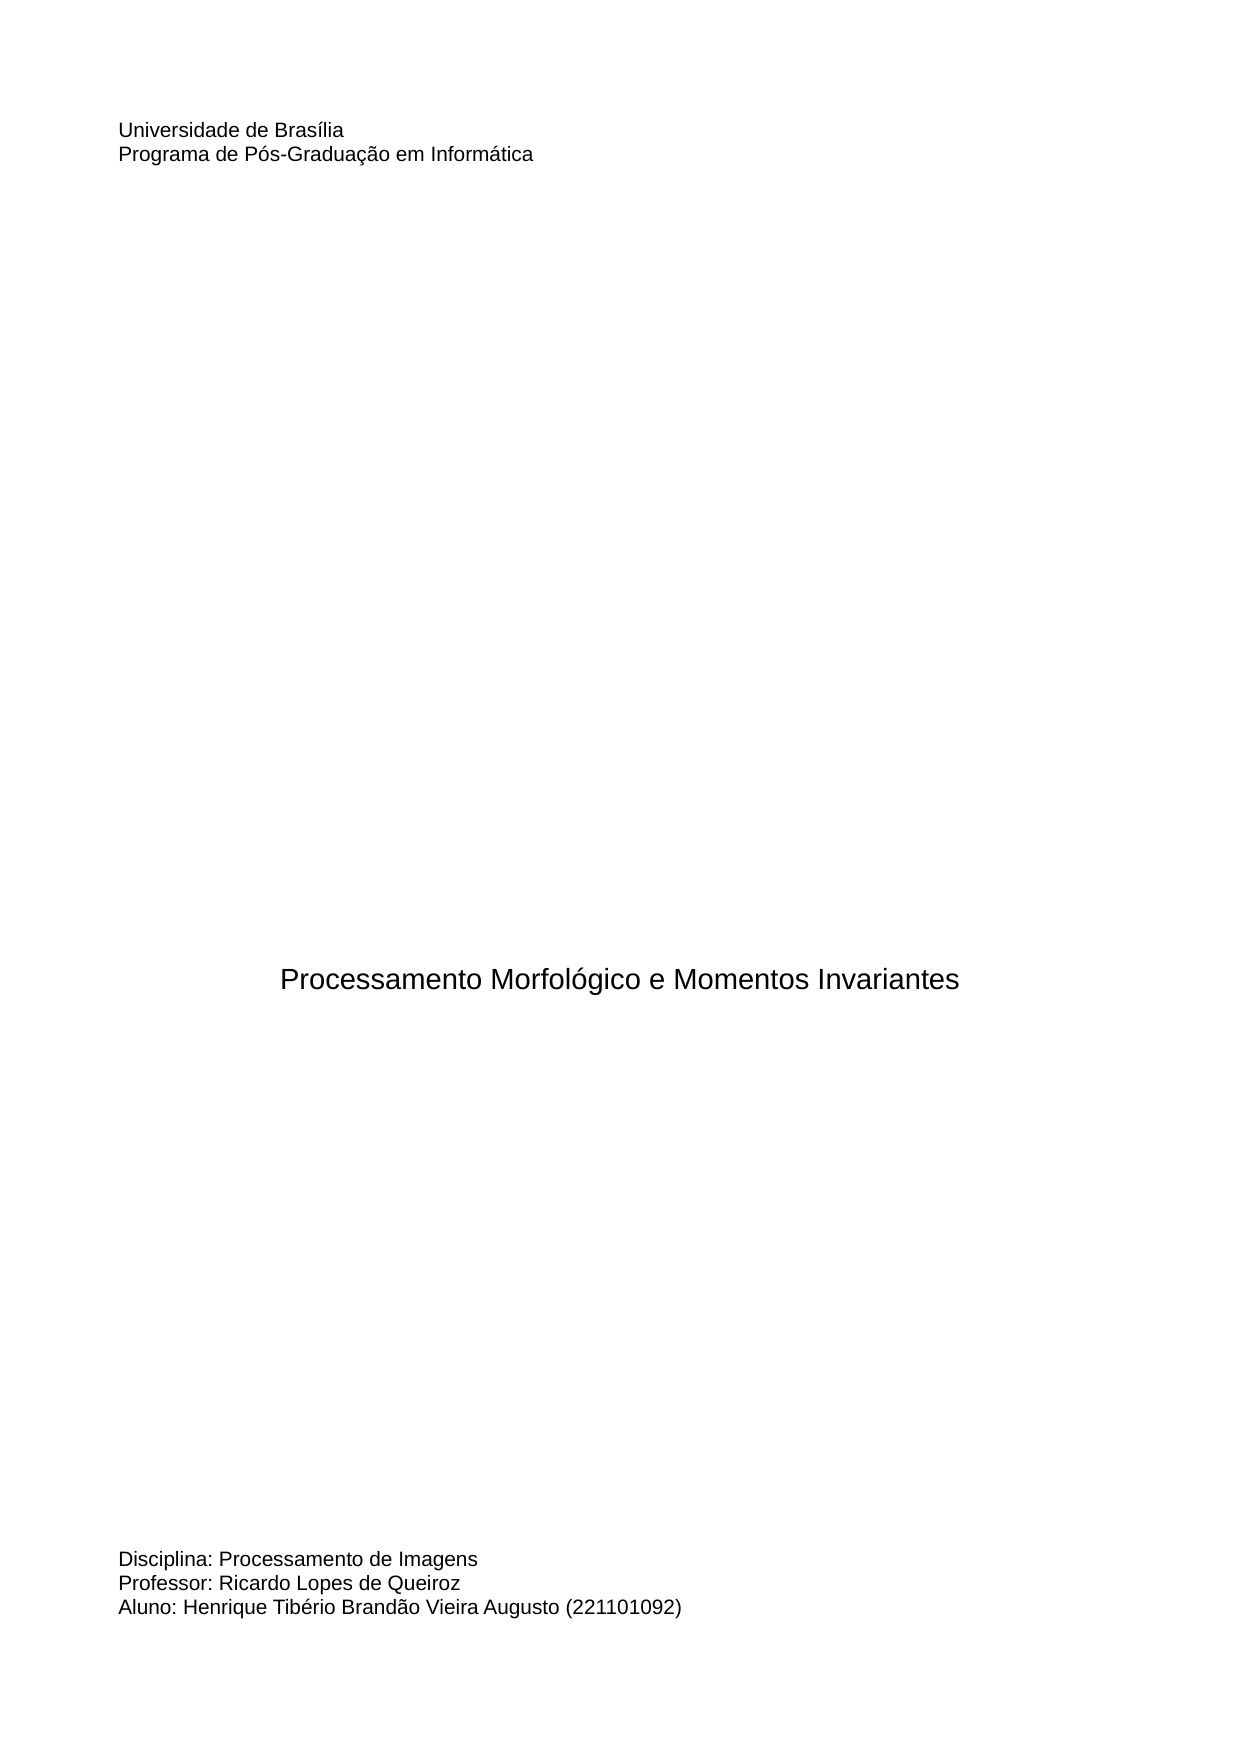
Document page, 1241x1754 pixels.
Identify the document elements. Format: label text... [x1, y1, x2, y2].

text Processamento Morfológico e Momentos Invariantes [118, 962, 1122, 996]
text Disciplina: Processamento de Imagens [118, 1547, 1122, 1571]
text Professor: Ricardo Lopes de Queiroz [118, 1571, 1122, 1595]
text Aluno: Henrique Tibério Brandão Vieira Augusto (221101092) [118, 1595, 1122, 1619]
